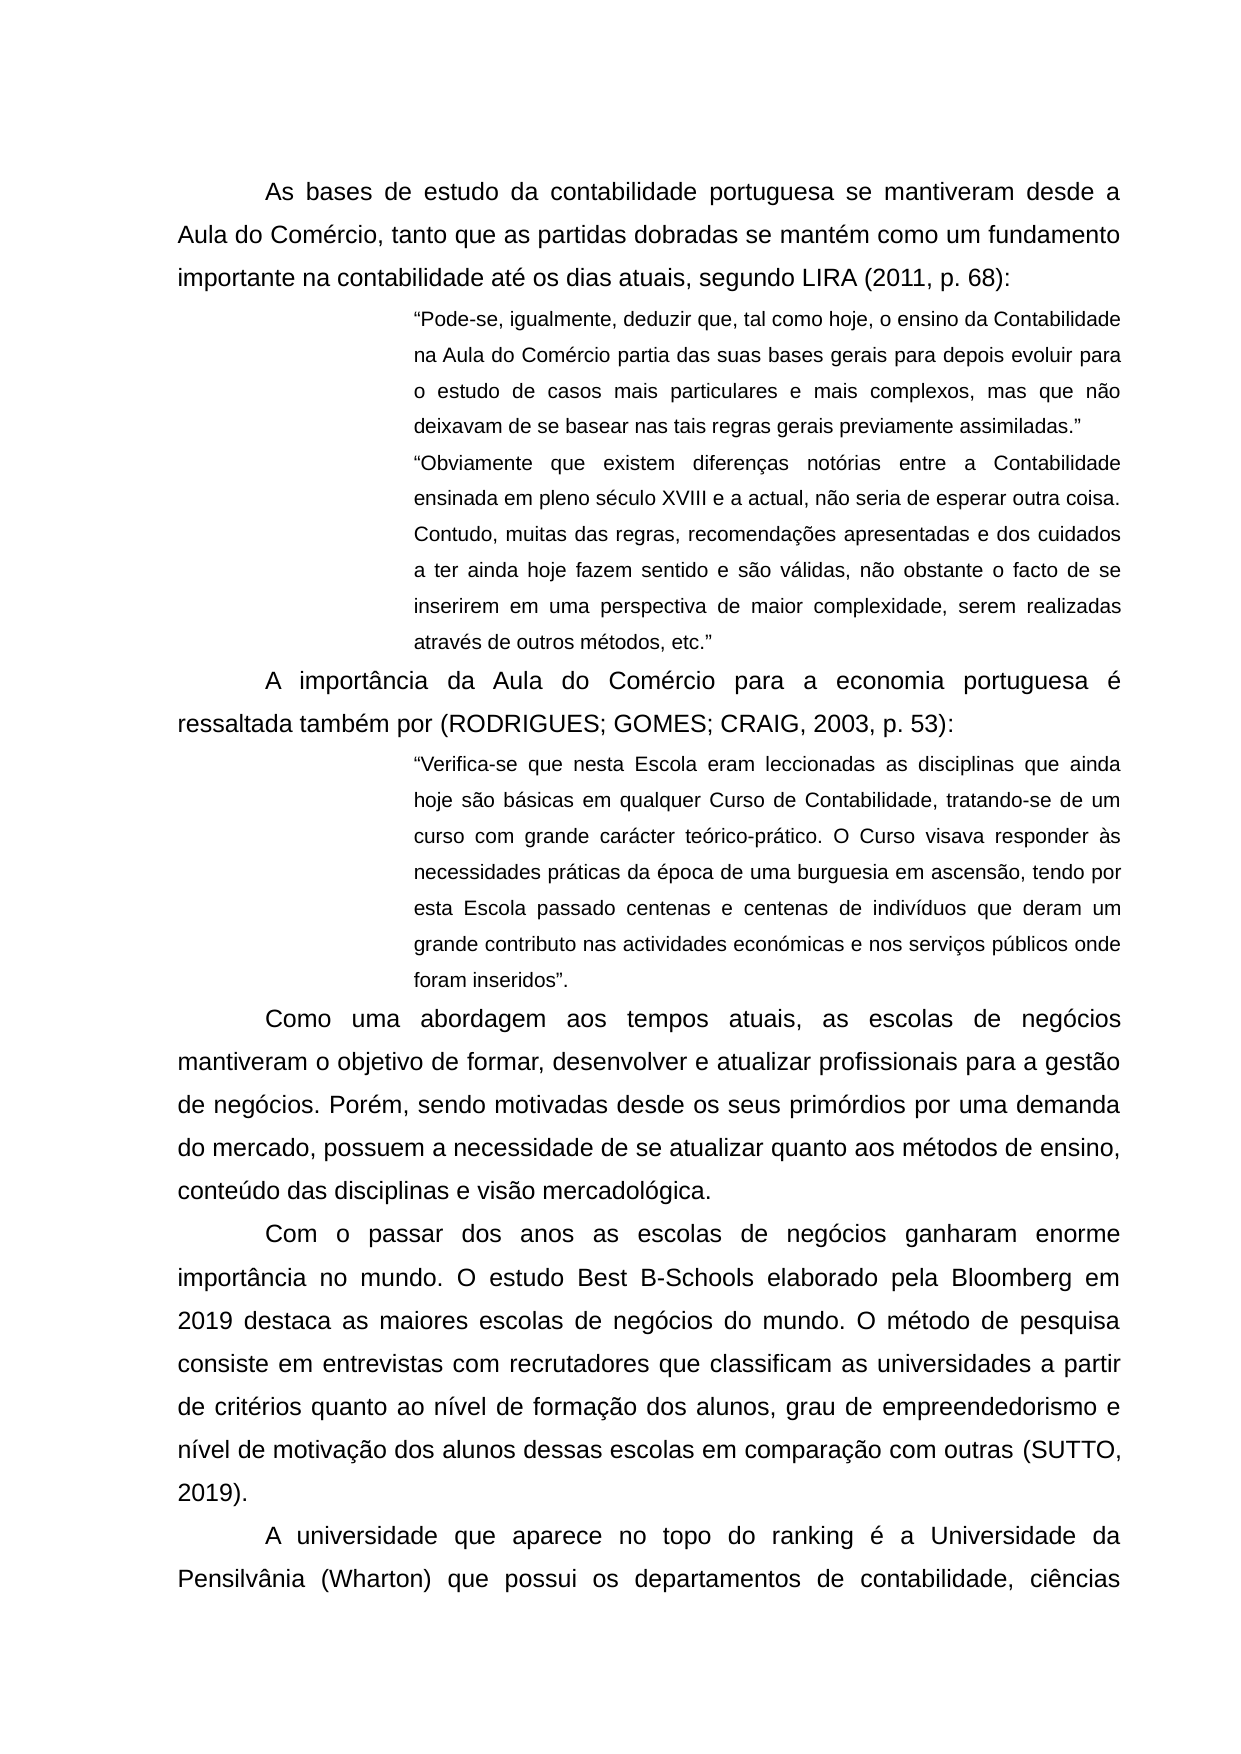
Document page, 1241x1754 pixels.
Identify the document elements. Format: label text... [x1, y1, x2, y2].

text Como uma abordagem aos tempos atuais, as escolas de negócios mantiveram o objetivo de formar, desenvolver e atualizar profissionais para a gestão de negócios. Porém, sendo motivadas desde os seus primórdios por uma demanda do mercado, possuem a necessidade de se atualizar quanto aos métodos de ensino, conteúdo das disciplinas e visão mercadológica. [177, 1004, 1122, 1205]
text Com o passar dos anos as escolas de negócios ganharam enorme importância no mundo. O estudo Best B-Schools elaborado pela Bloomberg em 2019 destaca as maiores escolas de negócios do mundo. O método de pesquisa consiste em entrevistas com recrutadores que classificam as universidades a partir de critérios quanto ao nível de formação dos alunos, grau de empreendedorismo e nível de motivação dos alunos dessas escolas em comparação com outras (SUTTO, 2019). [177, 1219, 1122, 1507]
text “Pode-se, igualmente, deduzir que, tal como hoje, o ensino da Contabilidade na Aula do Comércio partia das suas bases gerais para depois evoluir para o estudo de casos mais particulares e mais complexos, mas que não deixavam de se basear nas tais regras gerais previamente assimiladas.” [413, 307, 1122, 438]
text A importância da Aula do Comércio para a economia portuguesa é ressaltada também por (RODRIGUES; GOMES; CRAIG, 2003, p. 53): [177, 666, 1122, 738]
text A universidade que aparece no topo do ranking é a Universidade da Pensilvânia (Wharton) que possui os departamentos de contabilidade, ciências [177, 1521, 1122, 1593]
text “Obviamente que existem diferenças notórias entre a Contabilidade ensinada em pleno século XVIII e a actual, não seria de esperar outra coisa. Contudo, muitas das regras, recomendações apresentadas e dos cuidados a ter ainda hoje fazem sentido e são válidas, não obstante o facto de se inserirem em uma perspectiva de maior complexidade, serem realizadas através de outros métodos, etc.” [413, 450, 1122, 654]
text “Verifica-se que nesta Escola eram leccionadas as disciplinas que ainda hoje são básicas em qualquer Curso de Contabilidade, tratando-se de um curso com grande carácter teórico-prático. O Curso visava responder às necessidades práticas da época de uma burguesia em ascensão, tendo por esta Escola passado centenas e centenas de indivíduos que deram um grande contributo nas actividades económicas e nos serviços públicos onde foram inseridos”. [413, 752, 1122, 992]
text As bases de estudo da contabilidade portuguesa se mantiveram desde a Aula do Comércio, tanto que as partidas dobradas se mantém como um fundamento importante na contabilidade até os dias atuais, segundo LIRA (2011, p. 68): [177, 177, 1122, 292]
